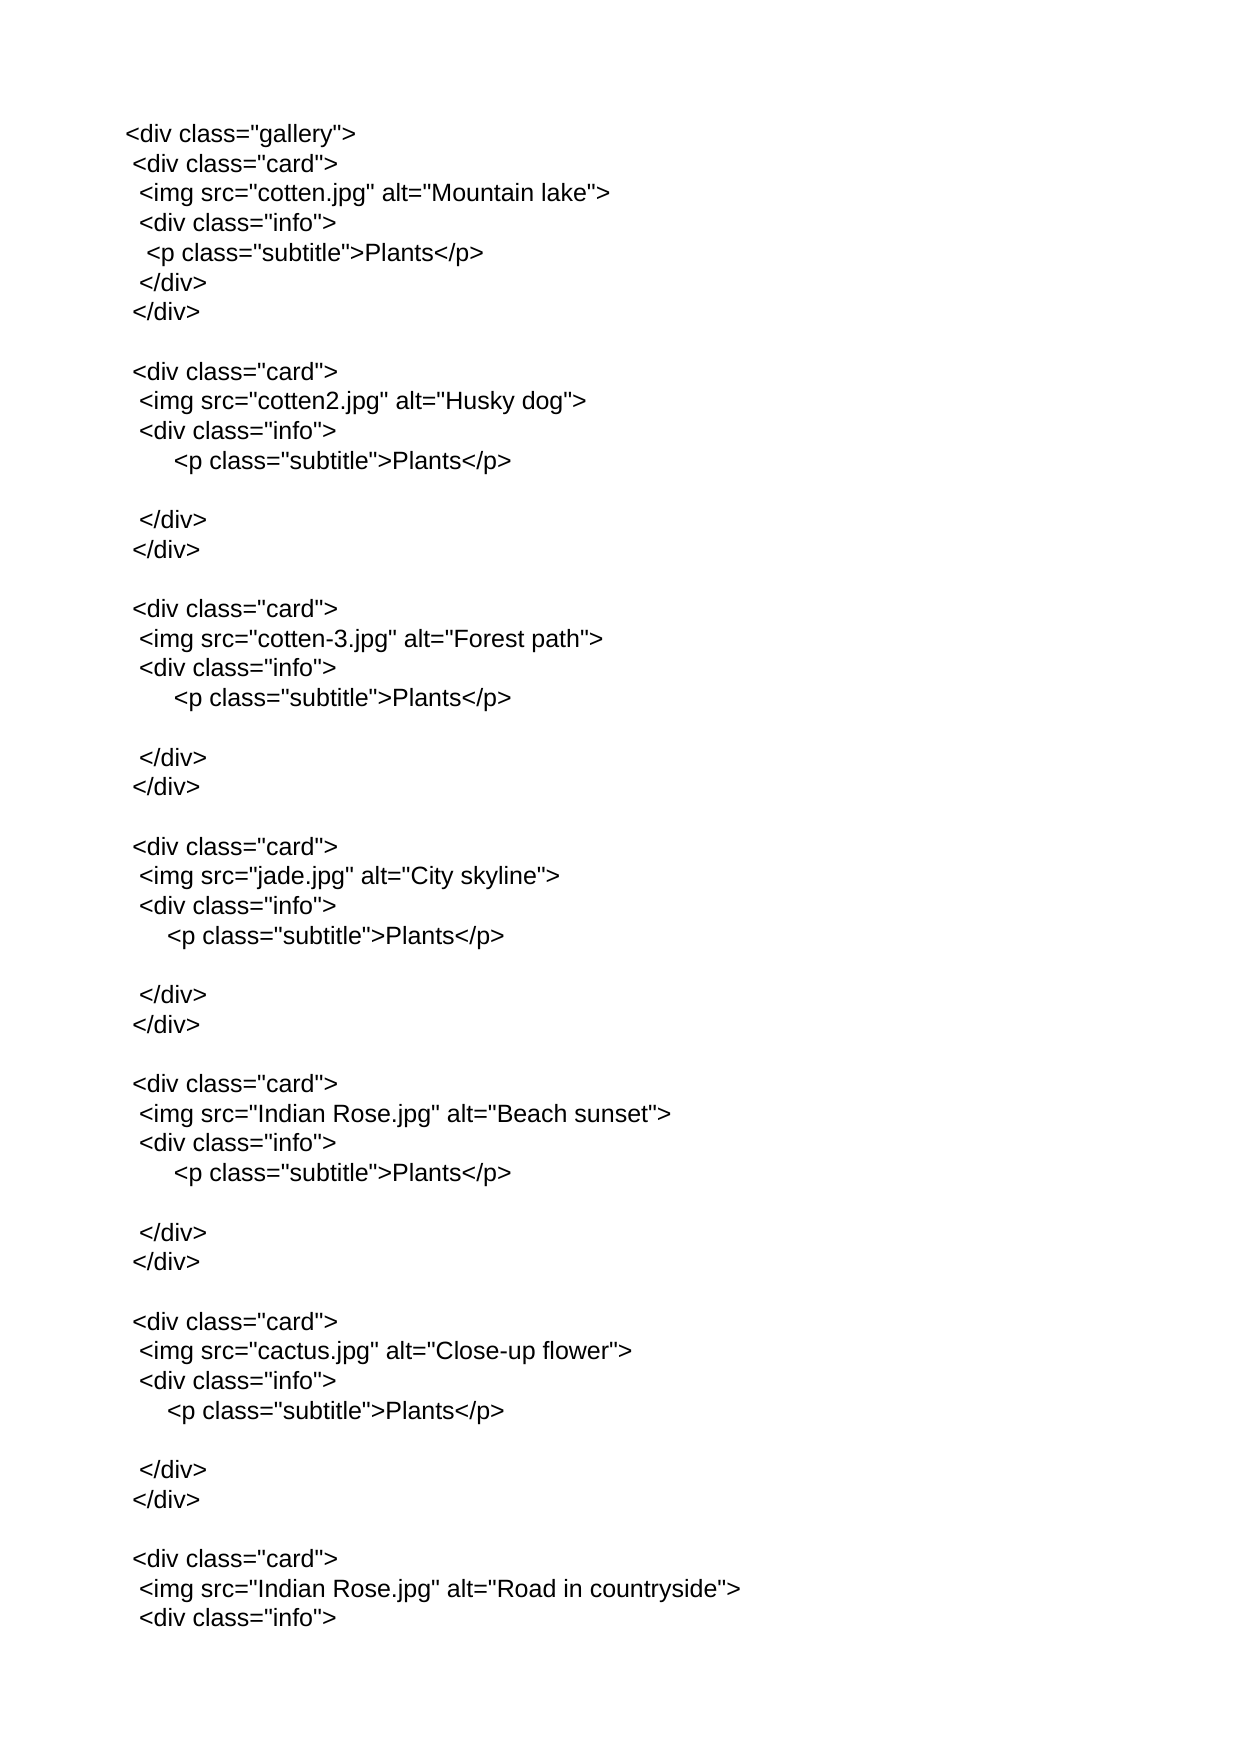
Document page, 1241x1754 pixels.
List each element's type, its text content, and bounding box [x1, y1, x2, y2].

text <p class="subtitle">Plants</p> [118, 237, 1122, 267]
text <div class="info"> [118, 890, 1122, 920]
text <div class="info"> [118, 652, 1122, 682]
text </div> [118, 1217, 1122, 1246]
text <div class="card"> [118, 356, 1122, 385]
text <div class="card"> [118, 593, 1122, 623]
text <div class="gallery"> [118, 118, 1122, 148]
text <div class="card"> [118, 1543, 1122, 1573]
text <p class="subtitle">Plants</p> [118, 445, 1122, 474]
text </div> [118, 1009, 1122, 1038]
text <div class="info"> [118, 1602, 1122, 1632]
text <div class="card"> [118, 148, 1122, 177]
text <div class="card"> [118, 1068, 1122, 1098]
text <p class="subtitle">Plants</p> [118, 682, 1122, 712]
text <img src="cotten2.jpg" alt="Husky dog"> [118, 385, 1122, 415]
text <img src="cotten.jpg" alt="Mountain lake"> [118, 177, 1122, 207]
text </div> [118, 534, 1122, 563]
text <img src="cactus.jpg" alt="Close-up flower"> [118, 1335, 1122, 1365]
text <p class="subtitle">Plants</p> [118, 1395, 1122, 1424]
text </div> [118, 296, 1122, 326]
text </div> [118, 1246, 1122, 1276]
text <img src="Indian Rose.jpg" alt="Beach sunset"> [118, 1098, 1122, 1127]
text <div class="card"> [118, 1306, 1122, 1335]
text <img src="Indian Rose.jpg" alt="Road in countryside"> [118, 1573, 1122, 1602]
text </div> [118, 742, 1122, 771]
text <div class="info"> [118, 415, 1122, 445]
text </div> [118, 1484, 1122, 1513]
text </div> [118, 1454, 1122, 1484]
text </div> [118, 771, 1122, 801]
text <div class="card"> [118, 831, 1122, 860]
text <img src="jade.jpg" alt="City skyline"> [118, 860, 1122, 890]
text <div class="info"> [118, 207, 1122, 237]
text <p class="subtitle">Plants</p> [118, 1157, 1122, 1187]
text <div class="info"> [118, 1365, 1122, 1395]
text <img src="cotten-3.jpg" alt="Forest path"> [118, 623, 1122, 652]
text </div> [118, 979, 1122, 1009]
text <p class="subtitle">Plants</p> [118, 920, 1122, 949]
text </div> [118, 267, 1122, 296]
text </div> [118, 504, 1122, 534]
text <div class="info"> [118, 1127, 1122, 1157]
